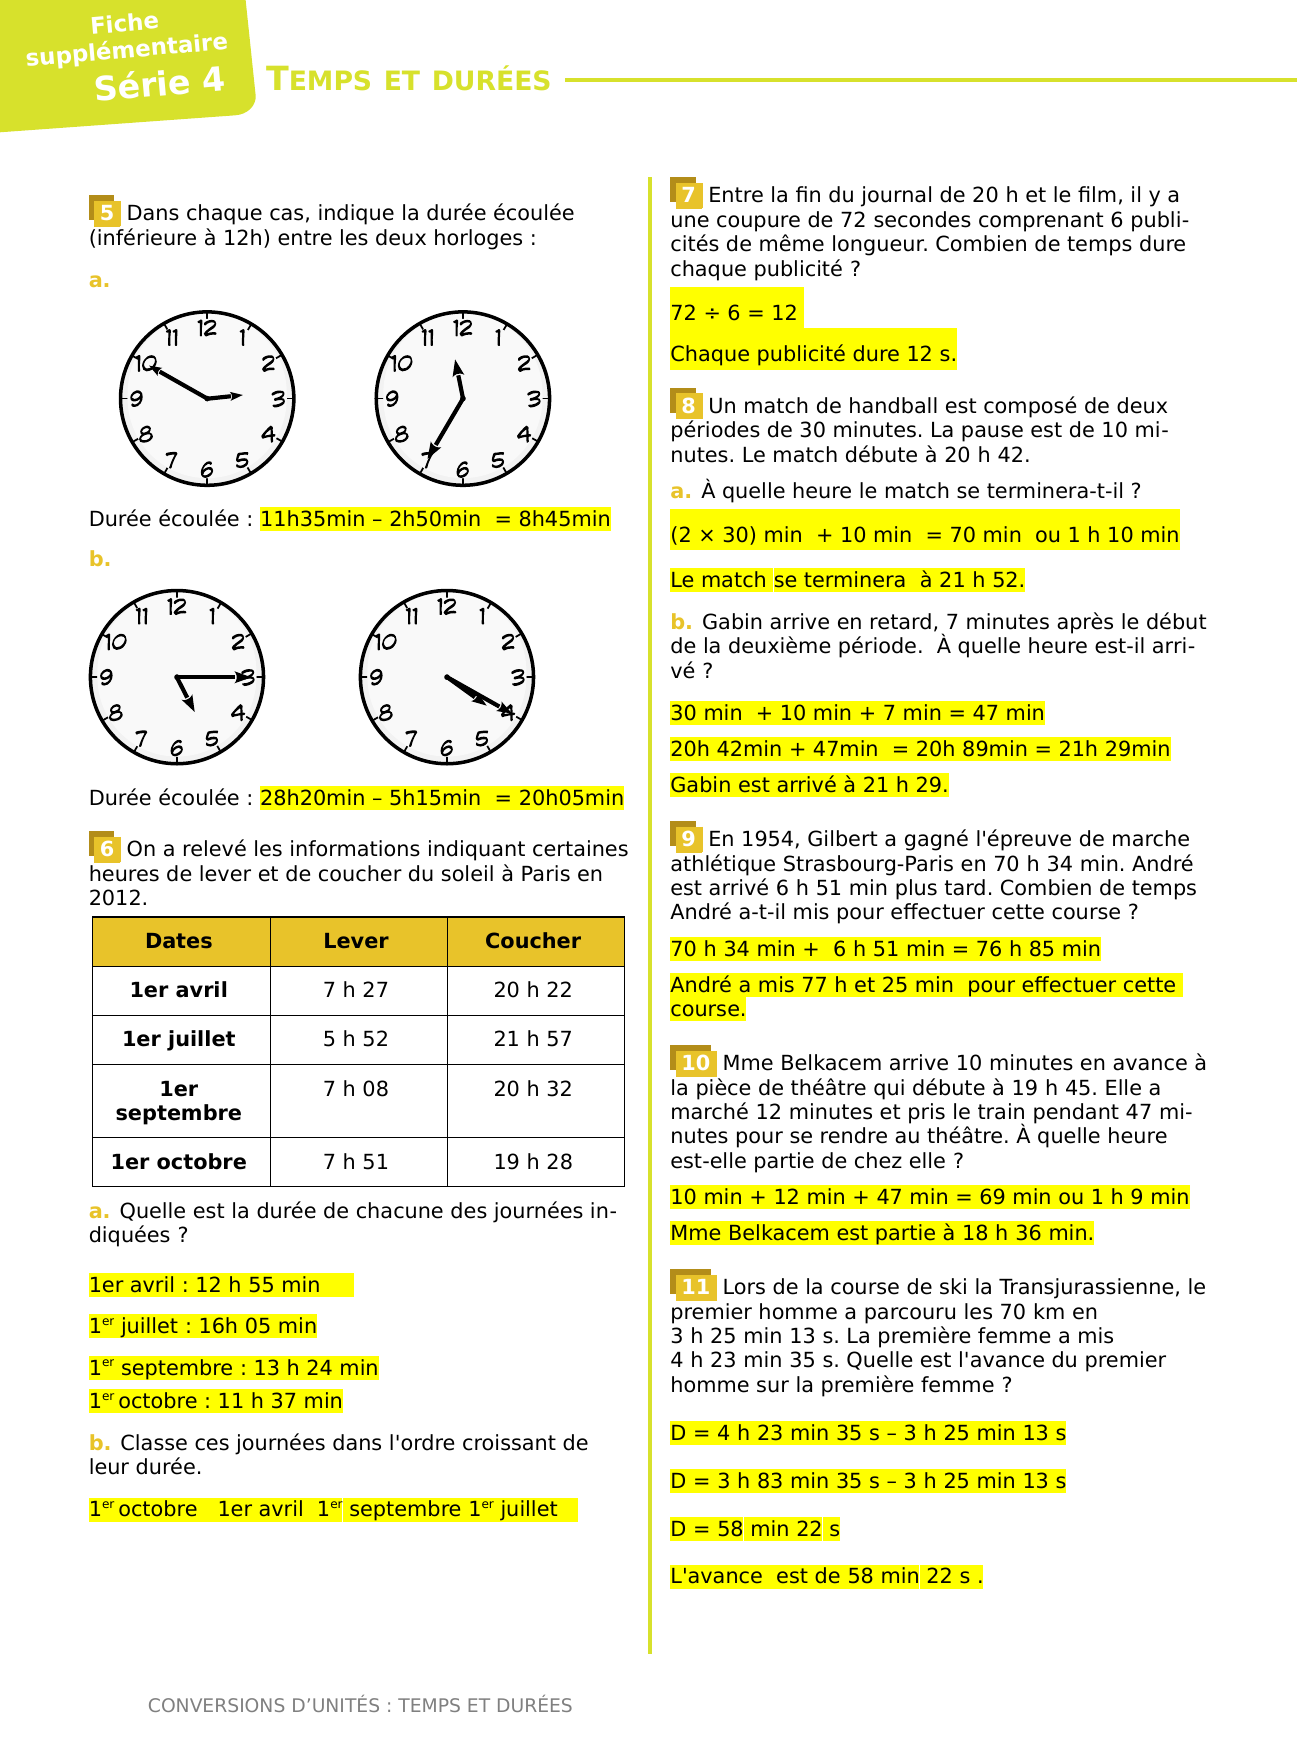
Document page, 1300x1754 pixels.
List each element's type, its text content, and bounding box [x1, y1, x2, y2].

table_header [374, 304, 629, 493]
subtitle L'avance est de 58 min 22 s . [670, 1564, 1211, 1589]
table_cell 7 h 27 [271, 967, 447, 1014]
list Gabin arrive en retard, 7 minutes après le début de la deuxième période. À quelle heure est-il arri­vé ? [670, 610, 1211, 683]
subtitle 1er octobre : 11 h 37 min [118, 1389, 623, 1413]
text 1er avril : 12 h 55 min [88, 1259, 629, 1301]
table_header [95, 304, 119, 493]
subtitle 30 min + 10 min + 7 min = 47 min [1045, 701, 1205, 725]
subtitle André a mis 77 h et 25 min pour effec­tuer cette course. [746, 973, 1205, 1021]
text Chaque publicité dure 12 s. [957, 328, 1211, 370]
text 1er juillet : 16h 05 min [88, 1301, 629, 1342]
table_header Lever [271, 918, 447, 966]
table_cell 1er juillet [93, 1016, 270, 1064]
subtitle En 1954, Gilbert a gagné l'épreuve de marche athlétique Strasbourg-Paris en 70 h 34 min. André est arrivé 6 h 51 min plus tard. Combien de temps André a-t-il mis pour effec­tuer cette course ? [670, 821, 1211, 925]
subtitle À quelle heure le match se terminera-t-il ? [670, 479, 1205, 503]
text (2 × 30) min + 10 min = 70 min ou 1 h 10 min [1180, 509, 1211, 550]
table_cell 21 h 57 [448, 1016, 624, 1064]
table_header [119, 304, 374, 493]
table_cell 20 h 32 [448, 1065, 624, 1137]
table_cell 5 h 52 [271, 1016, 447, 1064]
text Durée écoulée : 11h35min – 2h50min = 8h45min [88, 493, 629, 535]
subtitle Un match de handball est composé de deux périodes de 30 minutes. La pause est de 10 mi­nutes. Le match débute à 20 h 42. [670, 387, 1211, 467]
table_header Coucher [448, 918, 624, 966]
table_cell 20 h 22 [448, 967, 624, 1014]
subtitle Le match se terminera à 21 h 52. [1025, 568, 1211, 592]
subtitle Dans chaque cas, indique la durée écoulée (inférieure à 12h) entre les deux horloges : [88, 195, 629, 250]
subtitle Lors de la course de ski la Transjurassienne, le premier homme a parcouru les 70 km en 3 h 25 min 13 s. La première femme a mis 4 h 23 min 35 s. Quelle est l'avance du premier homme sur la première femme ? [670, 1269, 1211, 1397]
subtitle 70 h 34 min + 6 h 51 min = 76 h 85 min [1101, 937, 1205, 961]
subtitle D = 58 min 22 s [796, 1517, 823, 1541]
subtitle Mme Belkacem arrive 10 minutes en avance à la pièce de théâtre qui débute à 19 h 45. Elle a marché 12 minutes et pris le train pendant 47 mi­nutes pour se rendre au théâtre. À quelle heure est-elle partie de chez elle ? [670, 1045, 1211, 1173]
subtitle D = 58 min 22 s [717, 1517, 744, 1541]
table_header [89, 583, 358, 772]
text Durée écoulée : 28h20min – 5h15min = 20h05min [88, 772, 629, 813]
table_cell 7 h 51 [271, 1138, 447, 1186]
table_cell 7 h 08 [271, 1065, 447, 1137]
subtitle On a relevé les informations indiquant cer­taines heures de lever et de coucher du soleil à Pa­ris en 2012. [88, 831, 629, 911]
subtitle D = 58 min 22 s [840, 1517, 1211, 1541]
table_cell 1er avril [93, 967, 270, 1014]
subtitle Gabin est arrivé à 21 h 29. [949, 773, 1205, 797]
subtitle Le match se terminera à 21 h 52. [773, 568, 913, 592]
table_cell 1er septembre [93, 1065, 270, 1137]
text 72 ÷ 6 = 12 [804, 287, 1211, 328]
table_cell 19 h 28 [448, 1138, 624, 1186]
subtitle D = 4 h 23 min 35 s – 3 h 25 min 13 s [1066, 1421, 1211, 1445]
table_cell 1er octobre [93, 1138, 270, 1186]
table_header [359, 583, 629, 772]
subtitle Mme Belkacem est partie à 18 h 36 min. [1094, 1221, 1205, 1245]
subtitle 1er octobre 1er avril 1er septembre 1er juillet [88, 1497, 623, 1522]
table_header Dates [93, 918, 270, 966]
list Quelle est la durée de chacune des journées in­diquées ? [88, 1199, 629, 1247]
list Classe ces journées dans l'ordre croissant de leur durée. [88, 1431, 629, 1480]
subtitle Entre la fin du journal de 20 h et le film, il y a une coupure de 72 secondes comprenant 6 publi­cités de même longueur. Combien de temps dure chaque publicité ? [670, 177, 1211, 281]
subtitle D = 3 h 83 min 35 s – 3 h 25 min 13 s [1066, 1469, 1211, 1493]
text 1er septembre : 13 h 24 min [88, 1342, 629, 1383]
